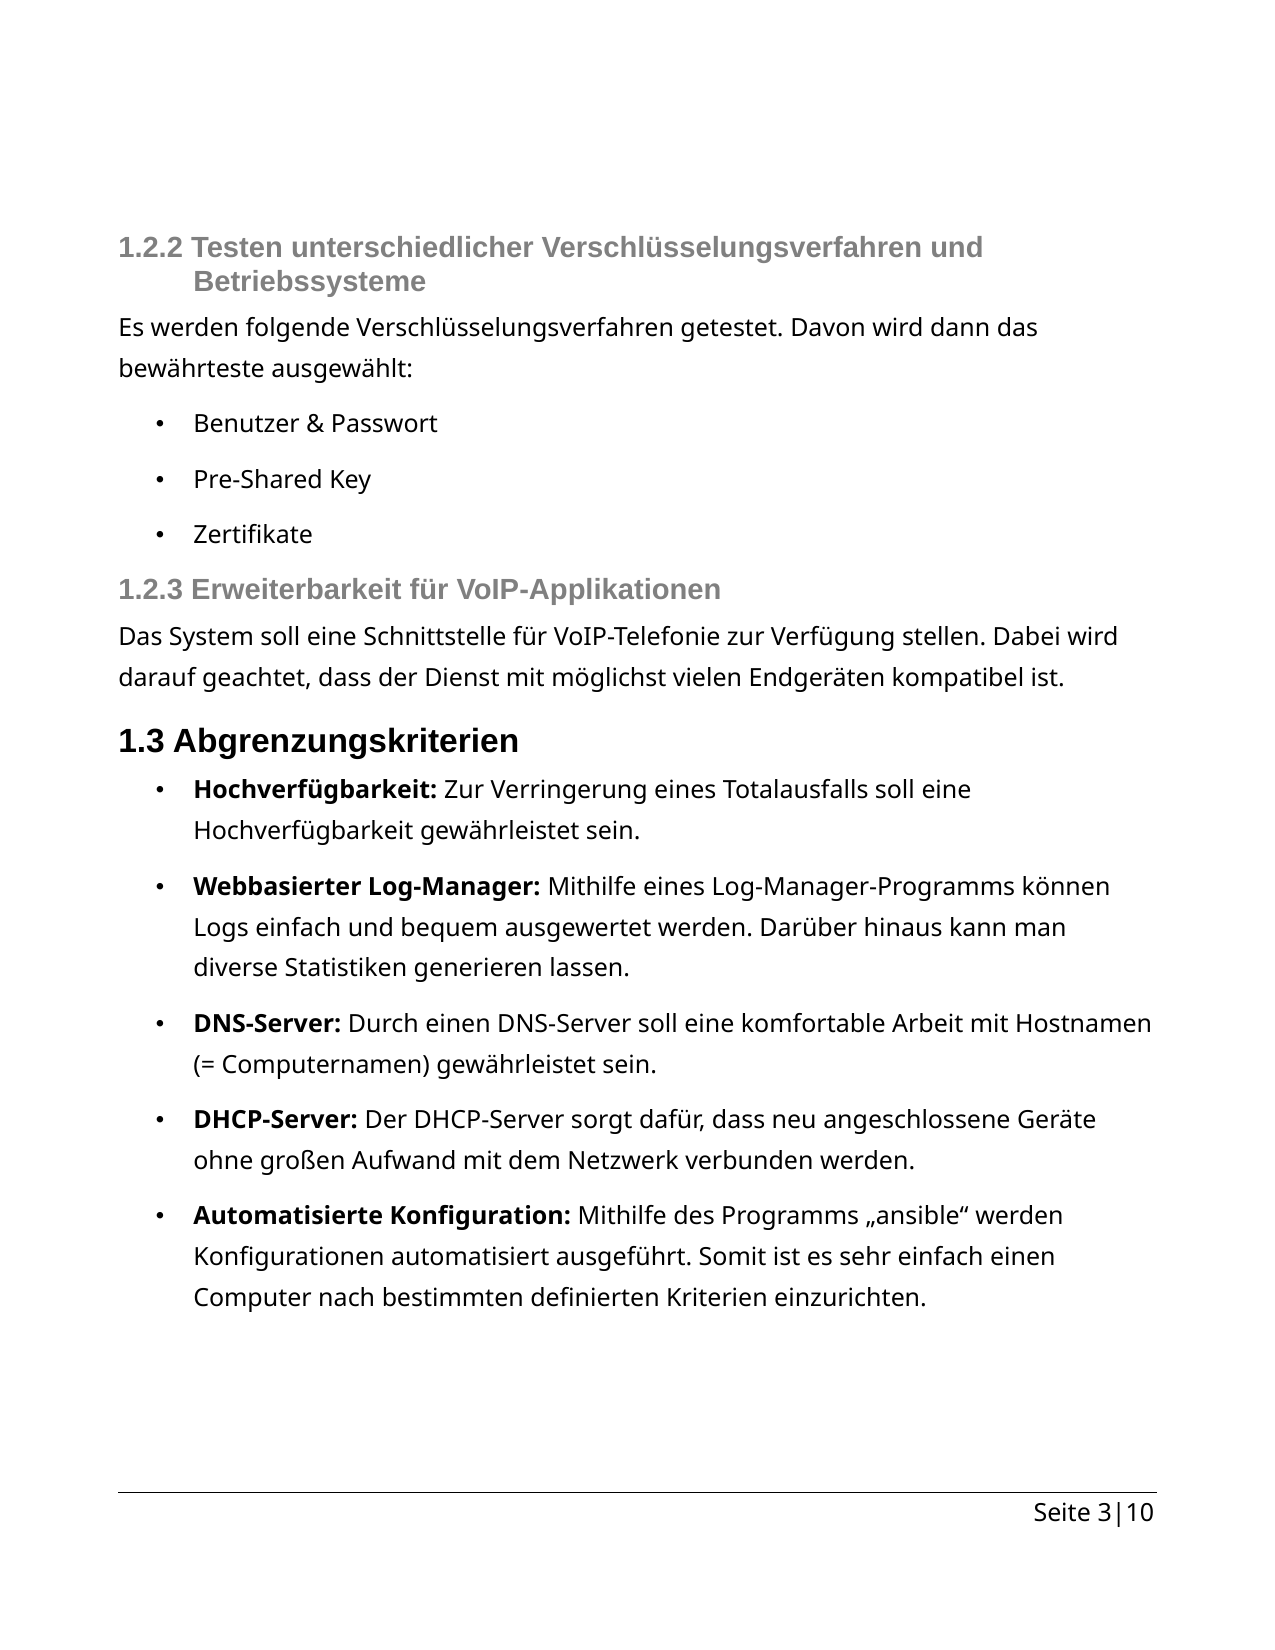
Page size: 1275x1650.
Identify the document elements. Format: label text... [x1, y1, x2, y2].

subtitle 1.3 Abgrenzungskriterien [118, 721, 1157, 759]
list DHCP-Server: Der DHCP-Server sorgt dafür, dass neu angeschlossene Geräte ohne großen Aufwand mit dem Netzwerk verbunden werden. [156, 1102, 1157, 1177]
list Zertifikate [156, 517, 1157, 551]
list DNS-Server: Durch einen DNS-Server soll eine komfortable Arbeit mit Hostnamen (= Computernamen) gewährleistet sein. [156, 1005, 1157, 1080]
list Pre-Shared Key [156, 462, 1157, 496]
list Automatisierte Konfiguration: Mithilfe des Programms „ansible“ werden Konfigurationen automatisiert ausgeführt. Somit ist es sehr einfach einen Computer nach bestimmten definierten Kriterien einzurichten. [156, 1198, 1157, 1314]
subtitle 1.2.3 Erweiterbarkeit für VoIP-Applikationen [118, 572, 1157, 606]
text Das System soll eine Schnittstelle für VoIP-Telefonie zur Verfügung stellen. Dabei wird darauf geachtet, dass der Dienst mit möglichst vielen Endgeräten kompatibel ist. [118, 618, 1157, 693]
subtitle 1.2.2 Testen unterschiedlicher Verschlüsselungsverfahren und Betriebssysteme [118, 230, 1157, 297]
list Hochverfügbarkeit: Zur Verringerung eines Totalausfalls soll eine Hochverfügbarkeit gewährleistet sein. [156, 772, 1157, 847]
text Es werden folgende Verschlüsselungsverfahren getestet. Davon wird dann das bewährteste ausgewählt: [118, 310, 1157, 385]
list Benutzer & Passwort [156, 406, 1157, 440]
list Webbasierter Log-Manager: Mithilfe eines Log-Manager-Programms können Logs einfach und bequem ausgewertet werden. Darüber hinaus kann man diverse Statistiken generieren lassen. [156, 868, 1157, 984]
